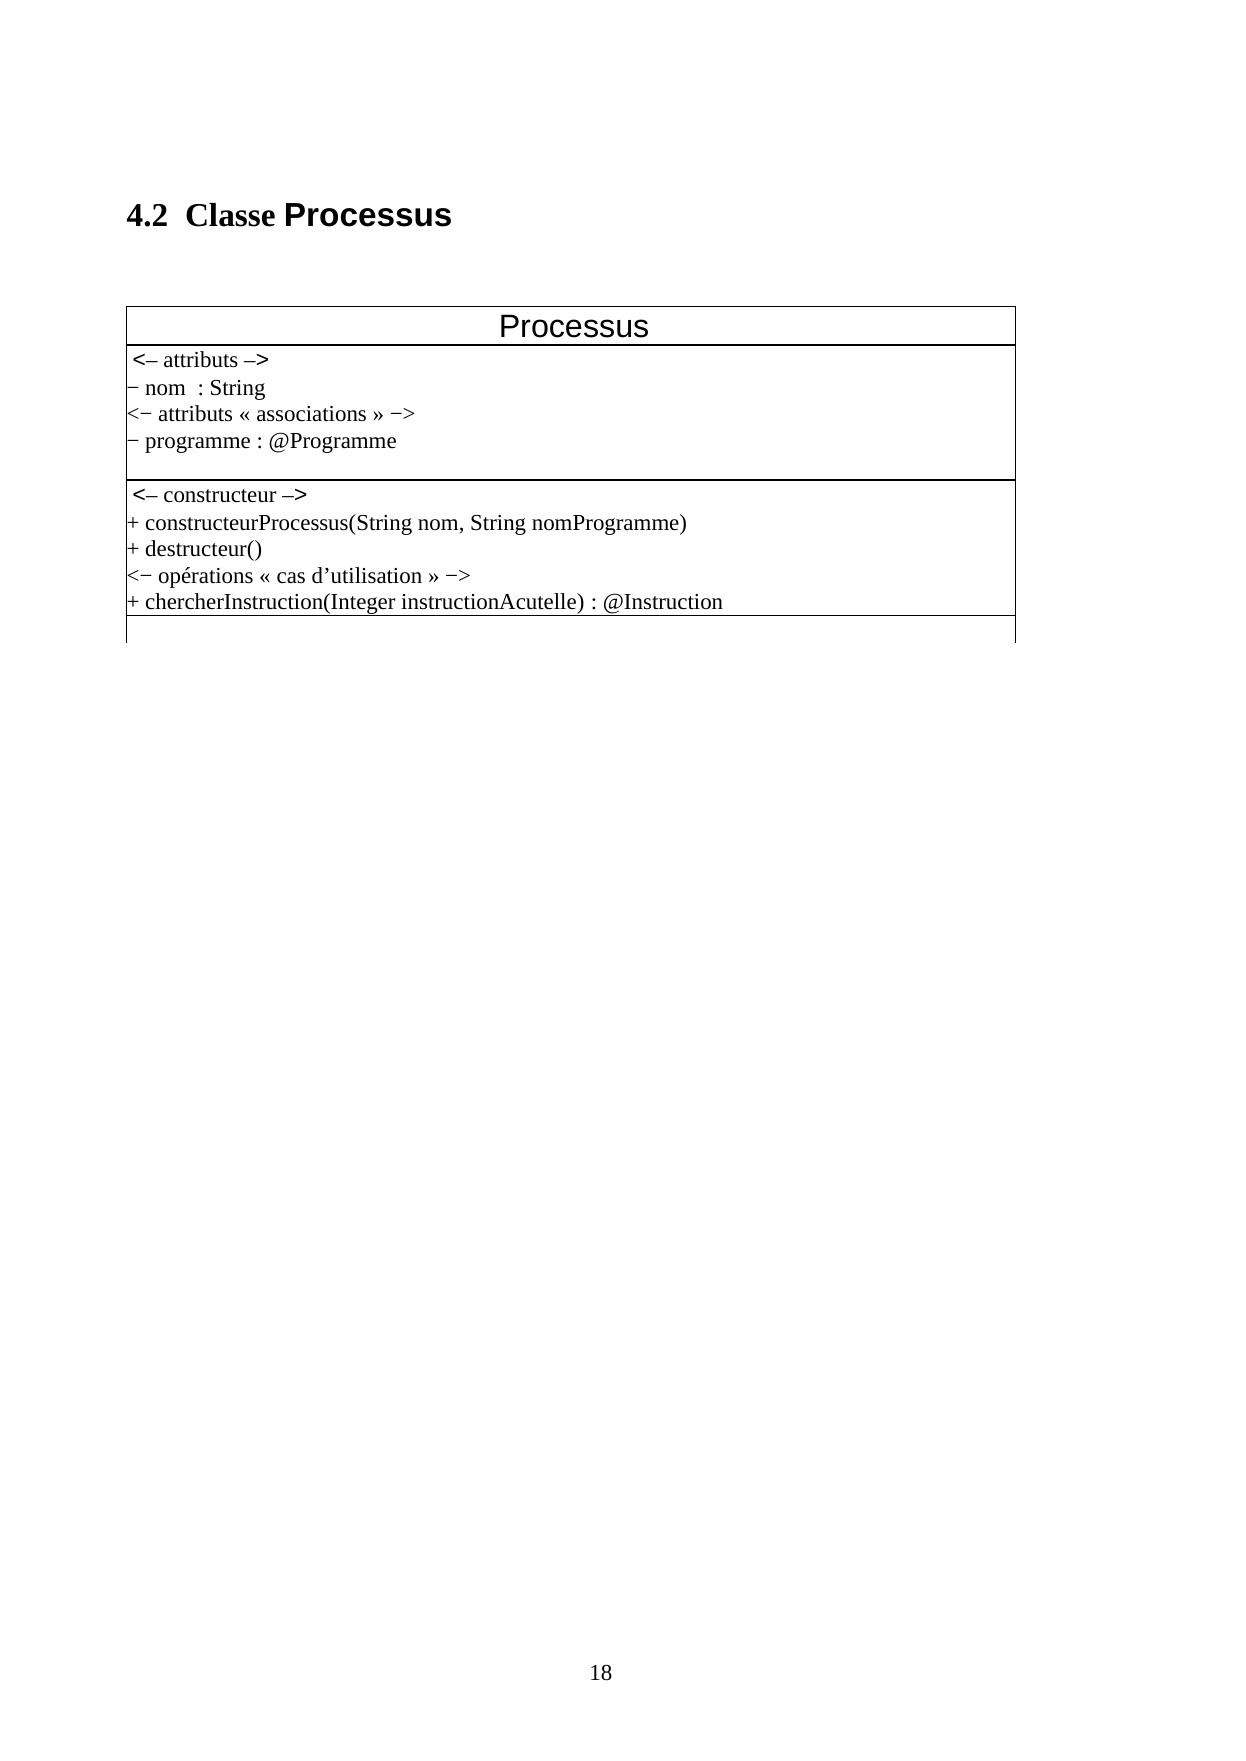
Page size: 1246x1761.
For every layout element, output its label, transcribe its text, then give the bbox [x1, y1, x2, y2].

table_header Processus [127, 307, 1015, 344]
table_cell + constructeurProcessus(String nom, String nomProgramme) [127, 509, 1015, 536]
table_cell + chercherInstruction(Integer instructionAcutelle) : @Instruction [127, 588, 1015, 614]
table_cell − programme : @Programme [127, 427, 1015, 453]
table_cell <− attributs « associations » −> [127, 400, 1015, 427]
table_cell [127, 453, 1015, 479]
table_cell <– constructeur –> [127, 481, 1015, 509]
subtitle 4.2 Classe Processus [126, 195, 1075, 234]
table_cell <– attributs –> [127, 346, 1015, 374]
table_cell [127, 616, 1015, 642]
table_cell + destructeur() [127, 536, 1015, 562]
table_cell <− opérations « cas d’utilisation » −> [127, 562, 1015, 588]
table_cell − nom : String [127, 374, 1015, 400]
